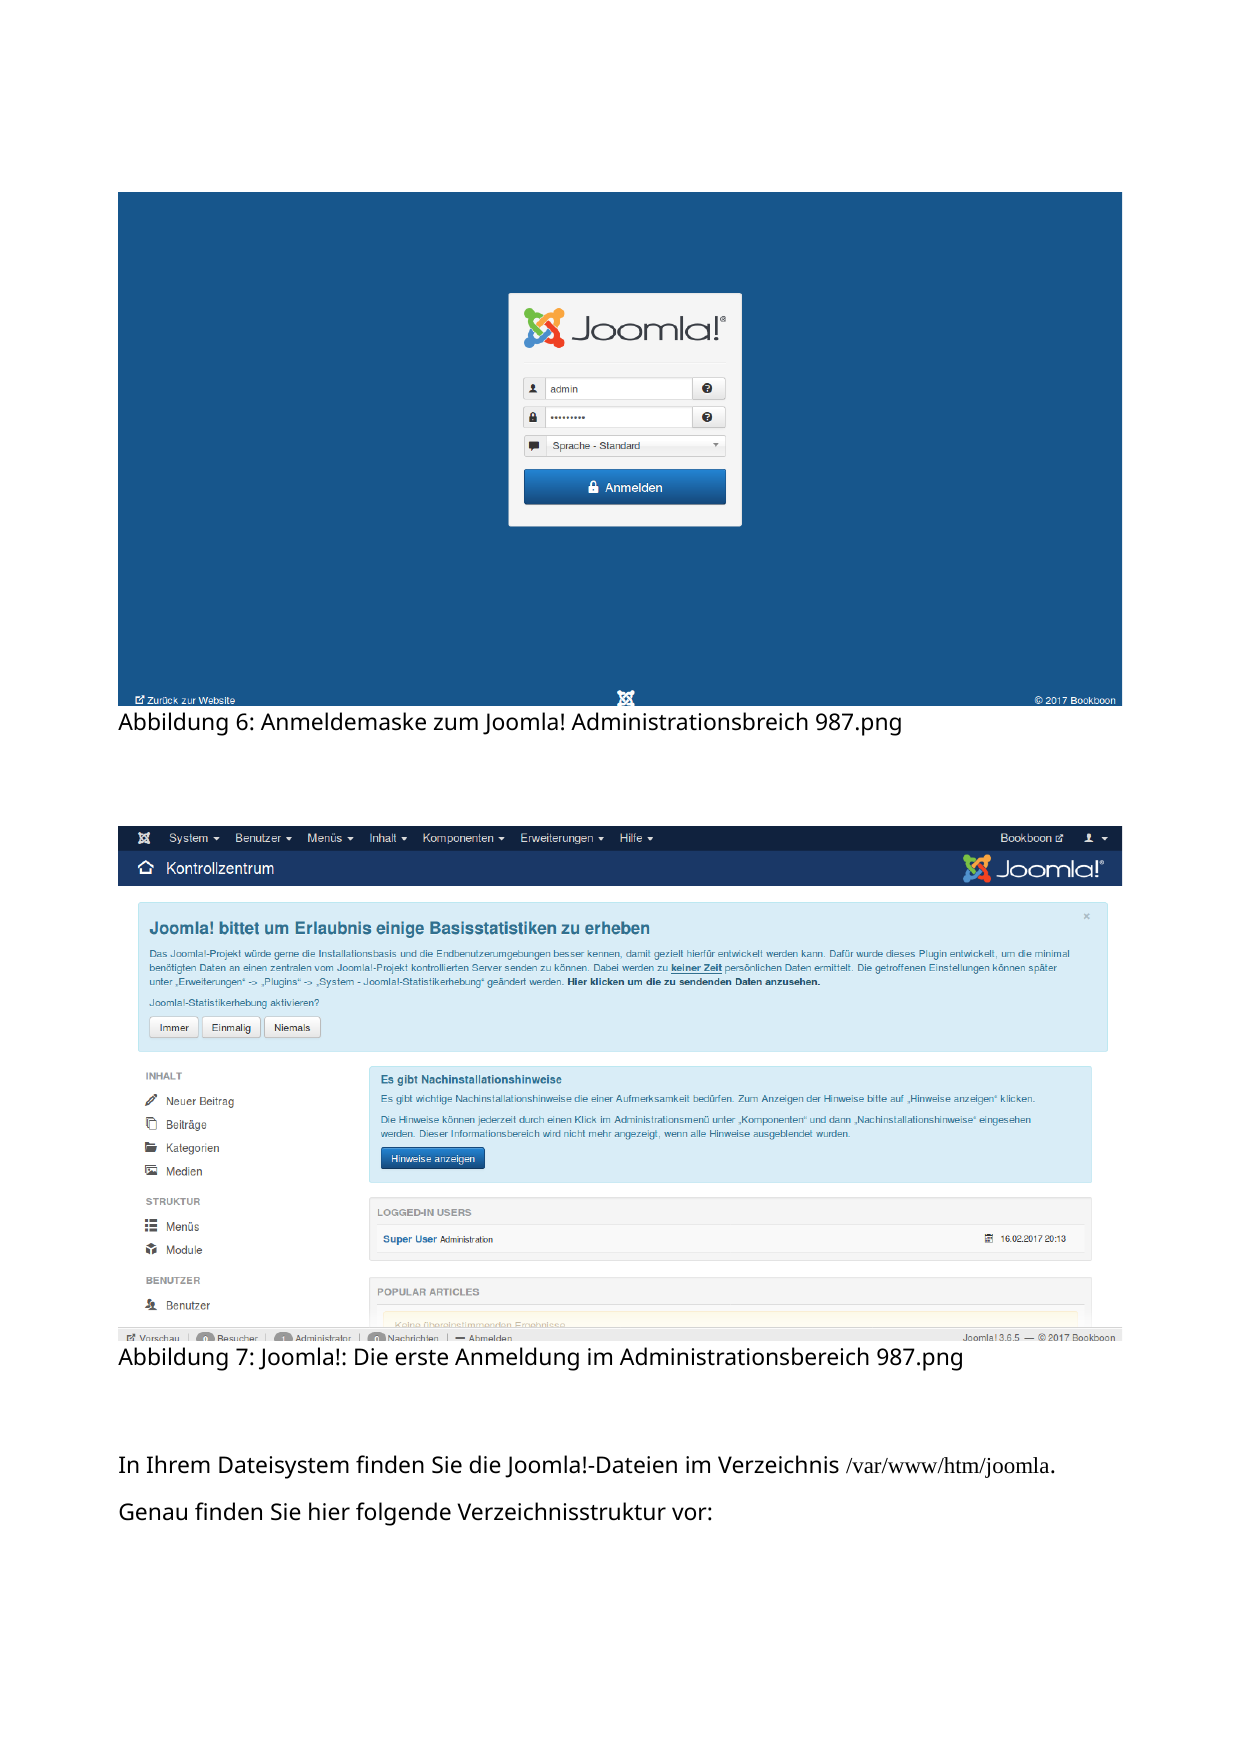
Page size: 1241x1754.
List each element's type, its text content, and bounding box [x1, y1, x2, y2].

text Abbildung 6: Anmeldemaske zum Joomla! Administrationsbreich 987.png [118, 706, 1122, 737]
picture [118, 826, 1123, 1341]
picture [118, 192, 1123, 706]
text Abbildung 7: Joomla!: Die erste Anmeldung im Administrationsbereich 987.png [118, 1341, 1122, 1372]
text In Ihrem Dateisystem finden Sie die Joomla!-Dateien im Verzeichnis /var/www/htm/joomla. Genau finden Sie hier folgende Verzeichnisstruktur vor: [118, 1449, 1122, 1527]
